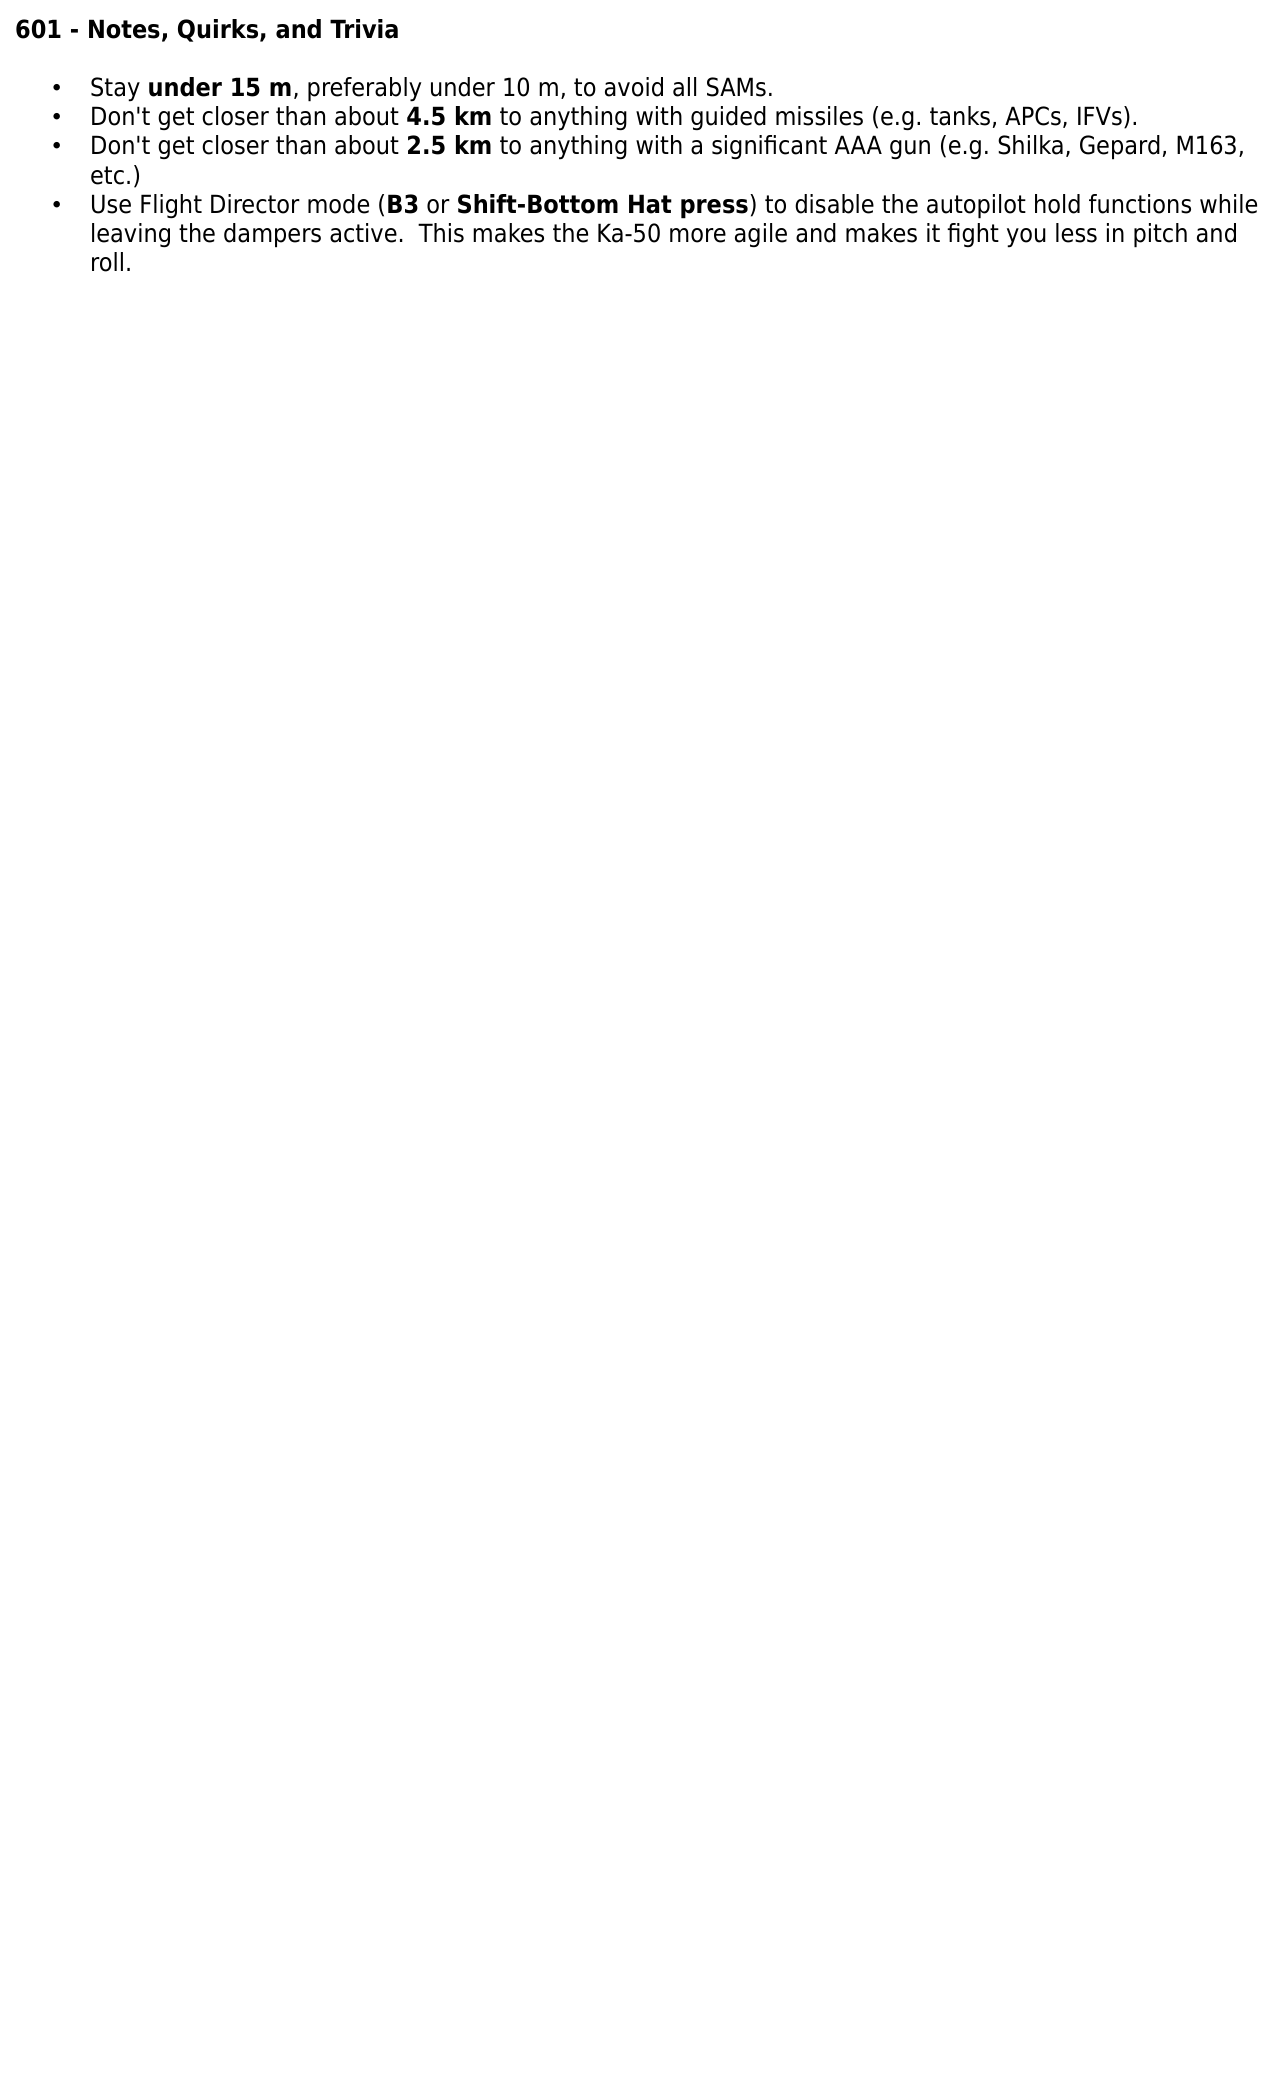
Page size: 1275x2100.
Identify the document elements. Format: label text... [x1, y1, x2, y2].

list Stay under 15 m, preferably under 10 m, to avoid all SAMs. [52, 73, 1260, 102]
text 601 - Notes, Quirks, and Trivia [15, 15, 1260, 44]
list Don't get closer than about 2.5 km to anything with a significant AAA gun (e.g. Shilka, Gepard, M163, etc.) [52, 132, 1260, 190]
list Don't get closer than about 4.5 km to anything with guided missiles (e.g. tanks, APCs, IFVs). [52, 102, 1260, 132]
list Use Flight Director mode (B3 or Shift-Bottom Hat press) to disable the autopilot hold functions while leaving the dampers active. This makes the Ka-50 more agile and makes it fight you less in pitch and roll. [52, 190, 1260, 277]
